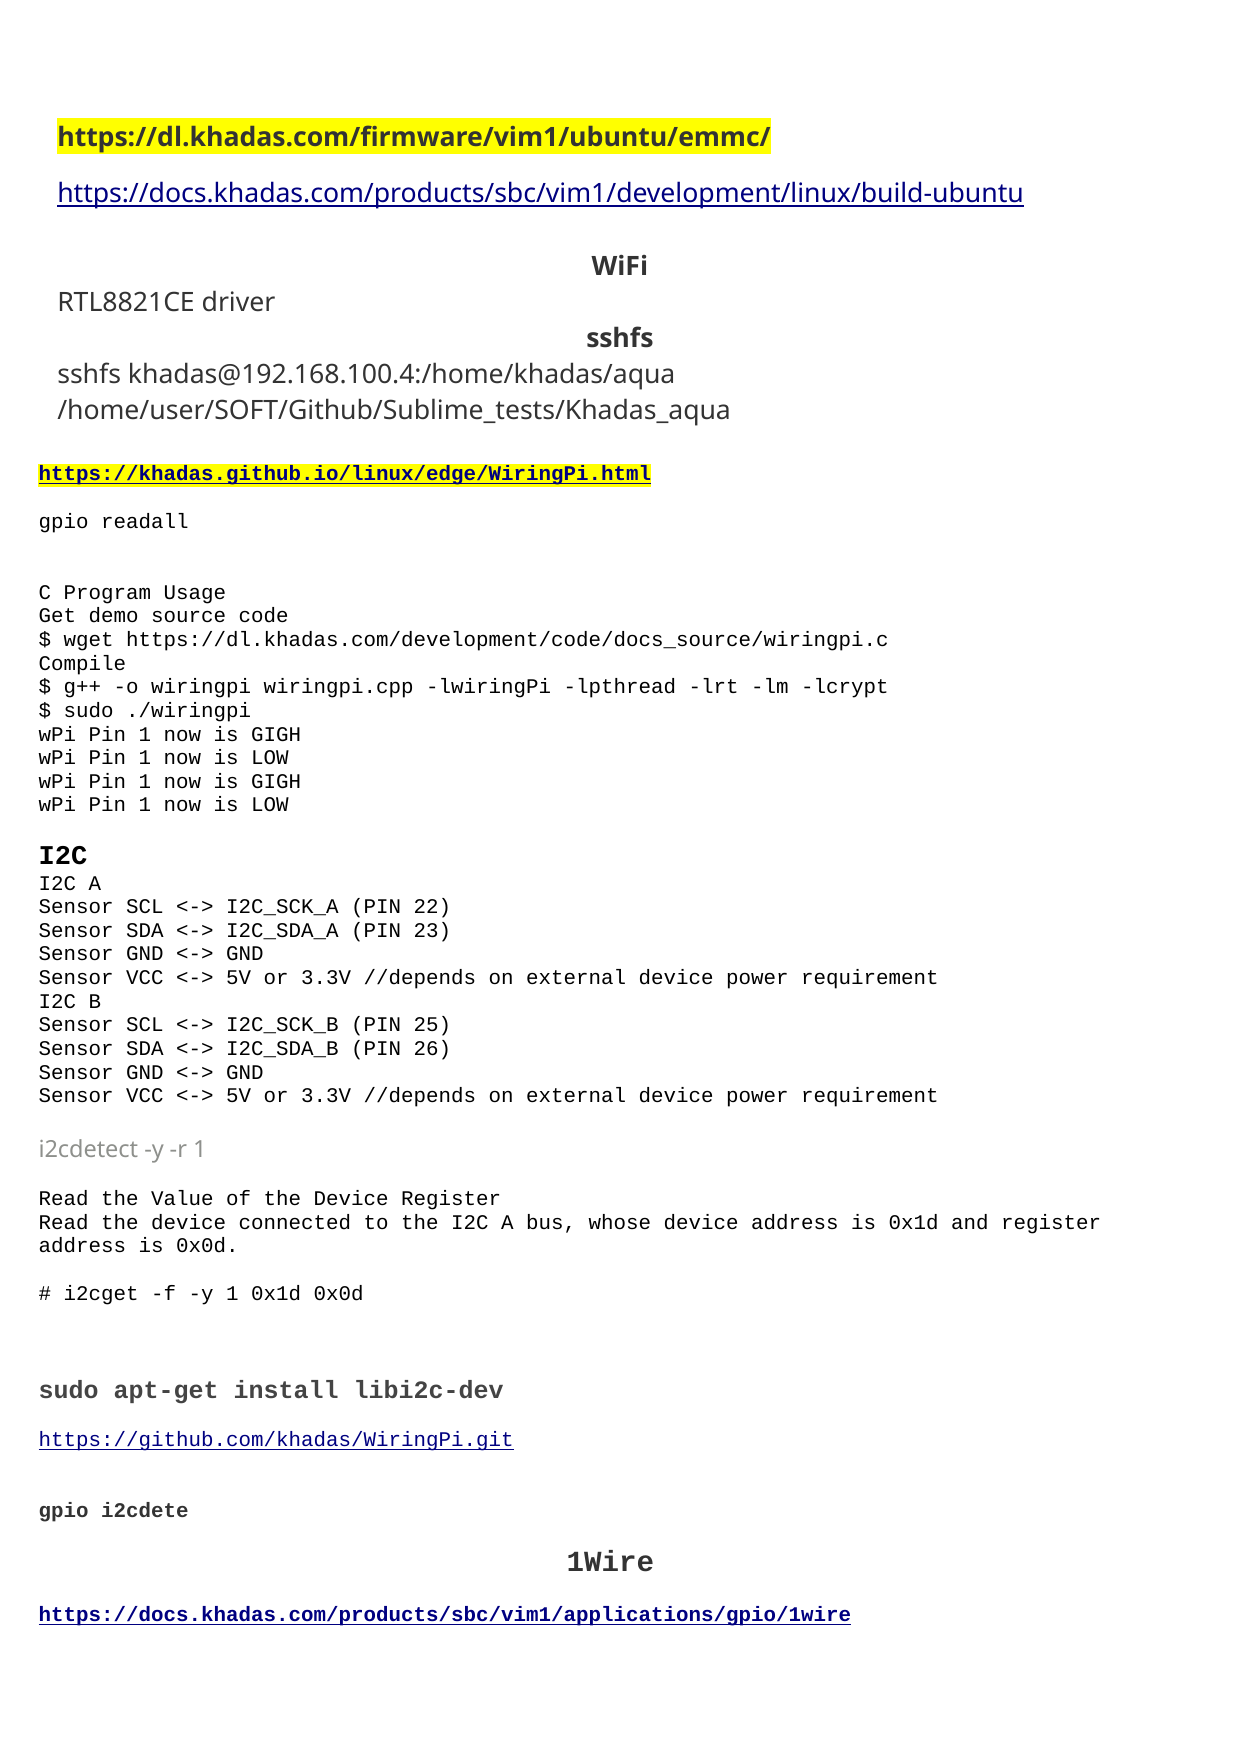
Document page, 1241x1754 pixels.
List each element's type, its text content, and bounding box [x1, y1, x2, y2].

text i2cdetect -y -r 1 [38, 1133, 1182, 1164]
text RTL8821CE driver [57, 283, 1182, 319]
text C Program Usage [38, 582, 1182, 605]
text Sensor GND <-> GND [38, 943, 1182, 967]
text Sensor SCL <-> I2C_SCK_B (PIN 25) [38, 1014, 1182, 1038]
text https://docs.khadas.com/products/sbc/vim1/development/linux/build-ubuntu [57, 174, 1182, 210]
text Sensor SDA <-> I2C_SDA_A (PIN 23) [38, 920, 1182, 943]
text sudo apt-get install libi2c-dev [38, 1377, 1182, 1406]
text I2C A [38, 872, 1182, 896]
text https://khadas.github.io/linux/edge/WiringPi.html [38, 463, 1182, 487]
text https://dl.khadas.com/firmware/vim1/ubuntu/emmc/ [57, 118, 1182, 154]
text https://docs.khadas.com/products/sbc/vim1/applications/gpio/1wire [38, 1604, 1182, 1628]
text wPi Pin 1 now is GIGH [38, 723, 1182, 747]
text $ sudo ./wiringpi [38, 700, 1182, 723]
text Compile [38, 653, 1182, 676]
text Get demo source code [38, 605, 1182, 629]
text gpio readall [38, 511, 1182, 534]
text I2C [38, 842, 1182, 872]
text # i2cget -f -y 1 0x1d 0x0d [38, 1283, 1182, 1306]
text wPi Pin 1 now is GIGH [38, 771, 1182, 794]
text gpio i2cdete [38, 1500, 1182, 1524]
text $ g++ -o wiringpi wiringpi.cpp -lwiringPi -lpthread -lrt -lm -lcrypt [38, 676, 1182, 700]
text Sensor VCC <-> 5V or 3.3V //depends on external device power requirement [38, 1085, 1182, 1109]
text sshfs khadas@192.168.100.4:/home/khadas/aqua /home/user/SOFT/Github/Sublime_tests/Khadas_aqua [57, 355, 1182, 427]
text Sensor VCC <-> 5V or 3.3V //depends on external device power requirement [38, 967, 1182, 991]
text Sensor SDA <-> I2C_SDA_B (PIN 26) [38, 1038, 1182, 1062]
text WiFi [57, 247, 1182, 283]
text Sensor GND <-> GND [38, 1062, 1182, 1085]
text wPi Pin 1 now is LOW [38, 747, 1182, 771]
text Sensor SCL <-> I2C_SCK_A (PIN 22) [38, 896, 1182, 920]
text sshfs [57, 319, 1182, 355]
text wPi Pin 1 now is LOW [38, 794, 1182, 818]
text Read the device connected to the I2C A bus, whose device address is 0x1d and register address is 0x0d. [38, 1212, 1182, 1259]
text $ wget https://dl.khadas.com/development/code/docs_source/wiringpi.c [38, 629, 1182, 653]
text 1Wire [38, 1548, 1182, 1581]
text https://github.com/khadas/WiringPi.git [38, 1429, 1182, 1453]
text Read the Value of the Device Register [38, 1188, 1182, 1212]
text I2C B [38, 991, 1182, 1014]
